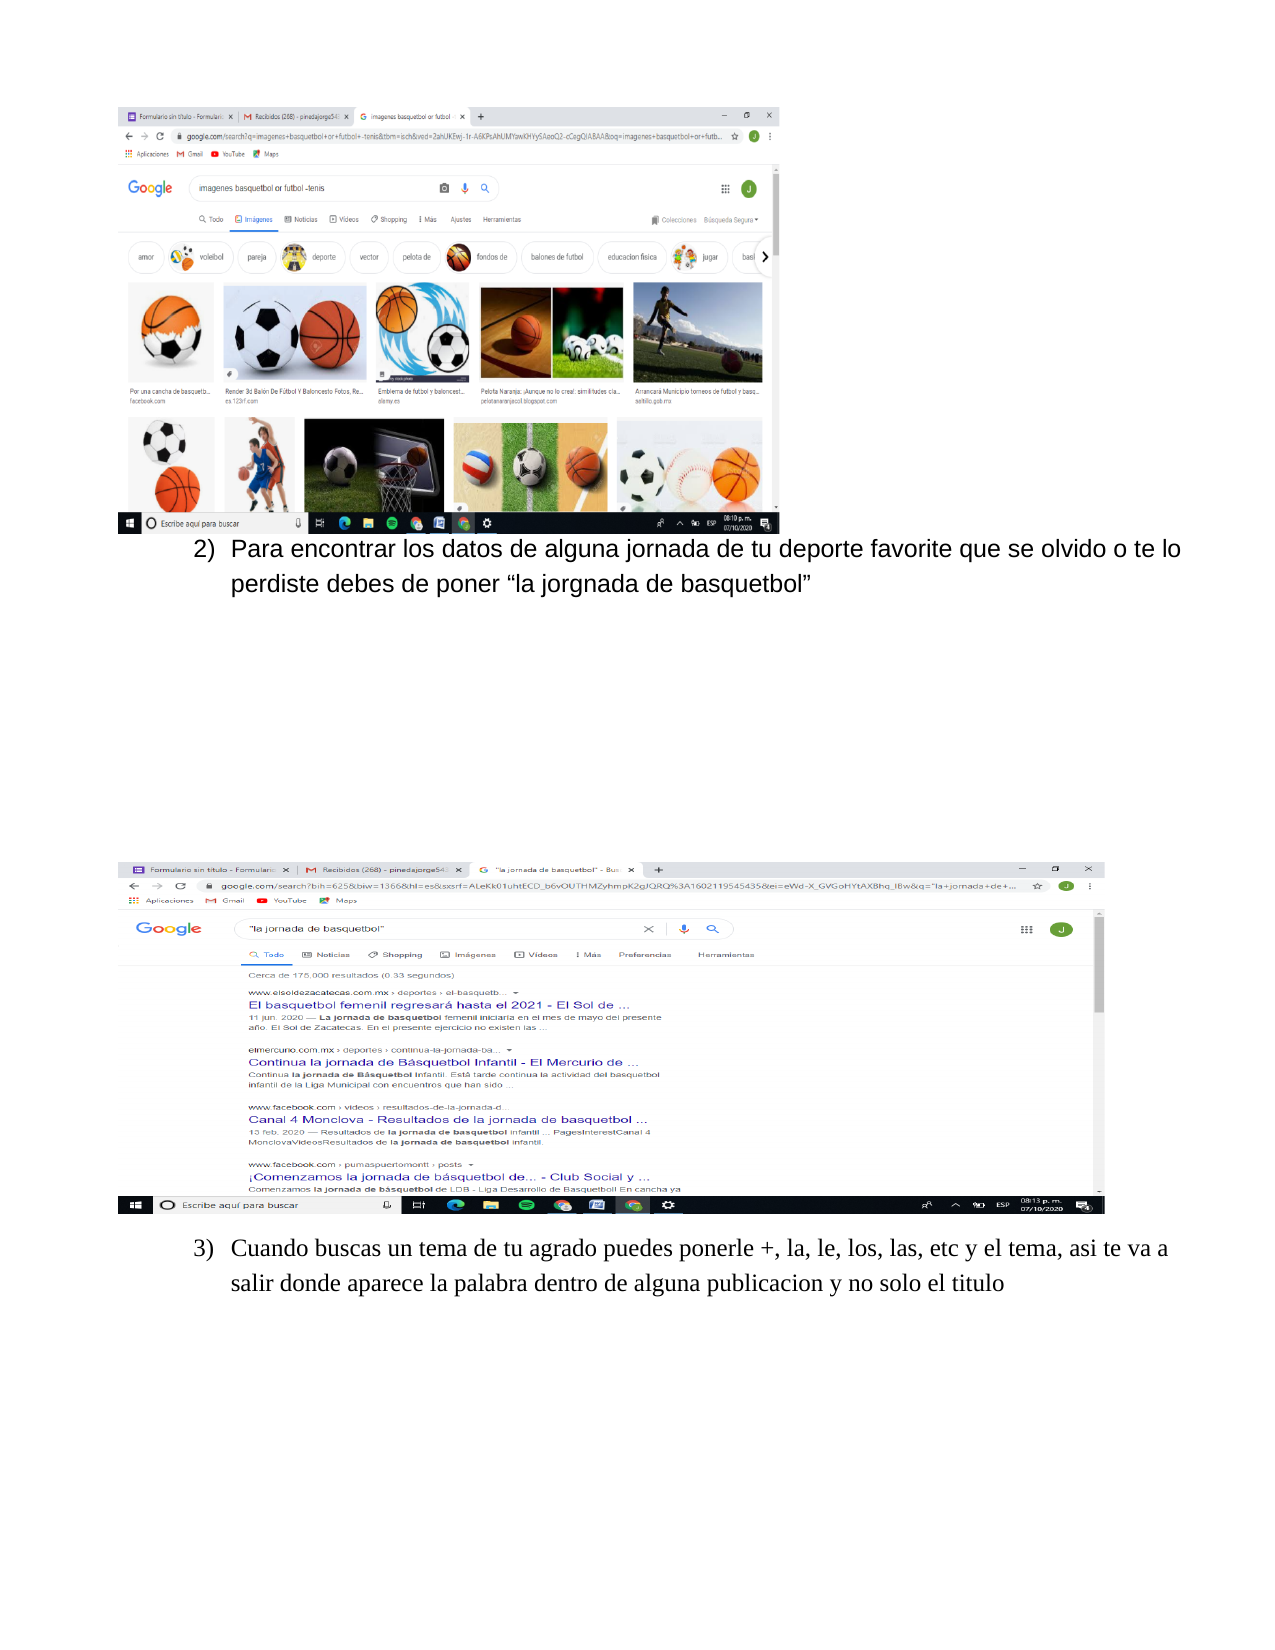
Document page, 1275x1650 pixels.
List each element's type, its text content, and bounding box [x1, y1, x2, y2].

list Para encontrar los datos de alguna jornada de tu deporte favorite que se olvido o te lo perdiste debes de poner “la jorgnada de basquetbol” [193, 534, 1205, 597]
list Cuando buscas un tema de tu agrado puedes ponerle +, la, le, los, las, etc y el tema, asi te va a salir donde aparece la palabra dentro de alguna publicacion y no solo el titulo [193, 1233, 1205, 1297]
